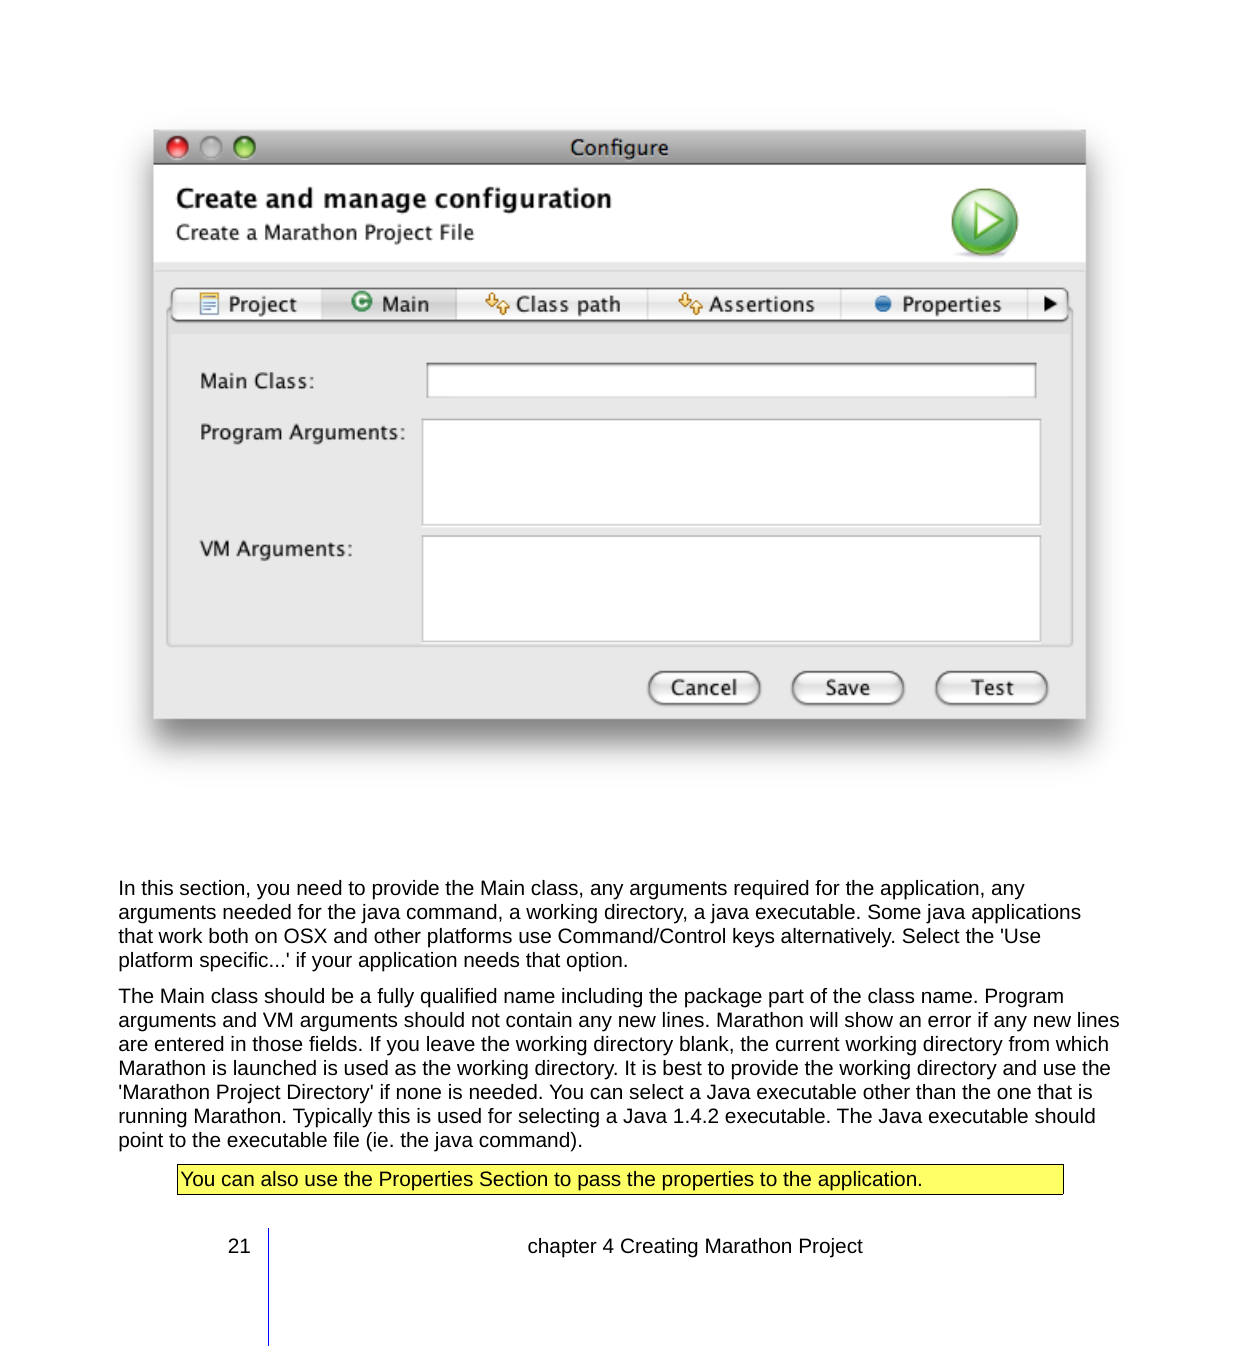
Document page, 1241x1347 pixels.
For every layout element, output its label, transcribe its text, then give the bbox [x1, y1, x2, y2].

picture [58, 58, 1182, 839]
text The Main class should be a fully qualified name including the package part of the class name. Program arguments and VM arguments should not contain any new lines. Marathon will show an error if any new lines are entered in those fields. If you leave the working directory blank, the current working directory from which Marathon is launched is used as the working directory. It is best to provide the working directory and use the 'Marathon Project Directory' if none is needed. You can select a Java executable other than the one that is running Marathon. Typically this is used for selecting a Java 1.4.2 executable. The Java executable should point to the executable file (ie. the java command). [118, 984, 1122, 1152]
text You can also use the Properties Section to pass the properties to the application. [178, 1165, 1063, 1194]
text In this section, you need to provide the Main class, any arguments required for the application, any arguments needed for the java command, a working directory, a java executable. Some java applications that work both on OSX and other platforms use Command/Control keys alternatively. Select the 'Use platform specific...' if your application needs that option. [118, 876, 1122, 971]
